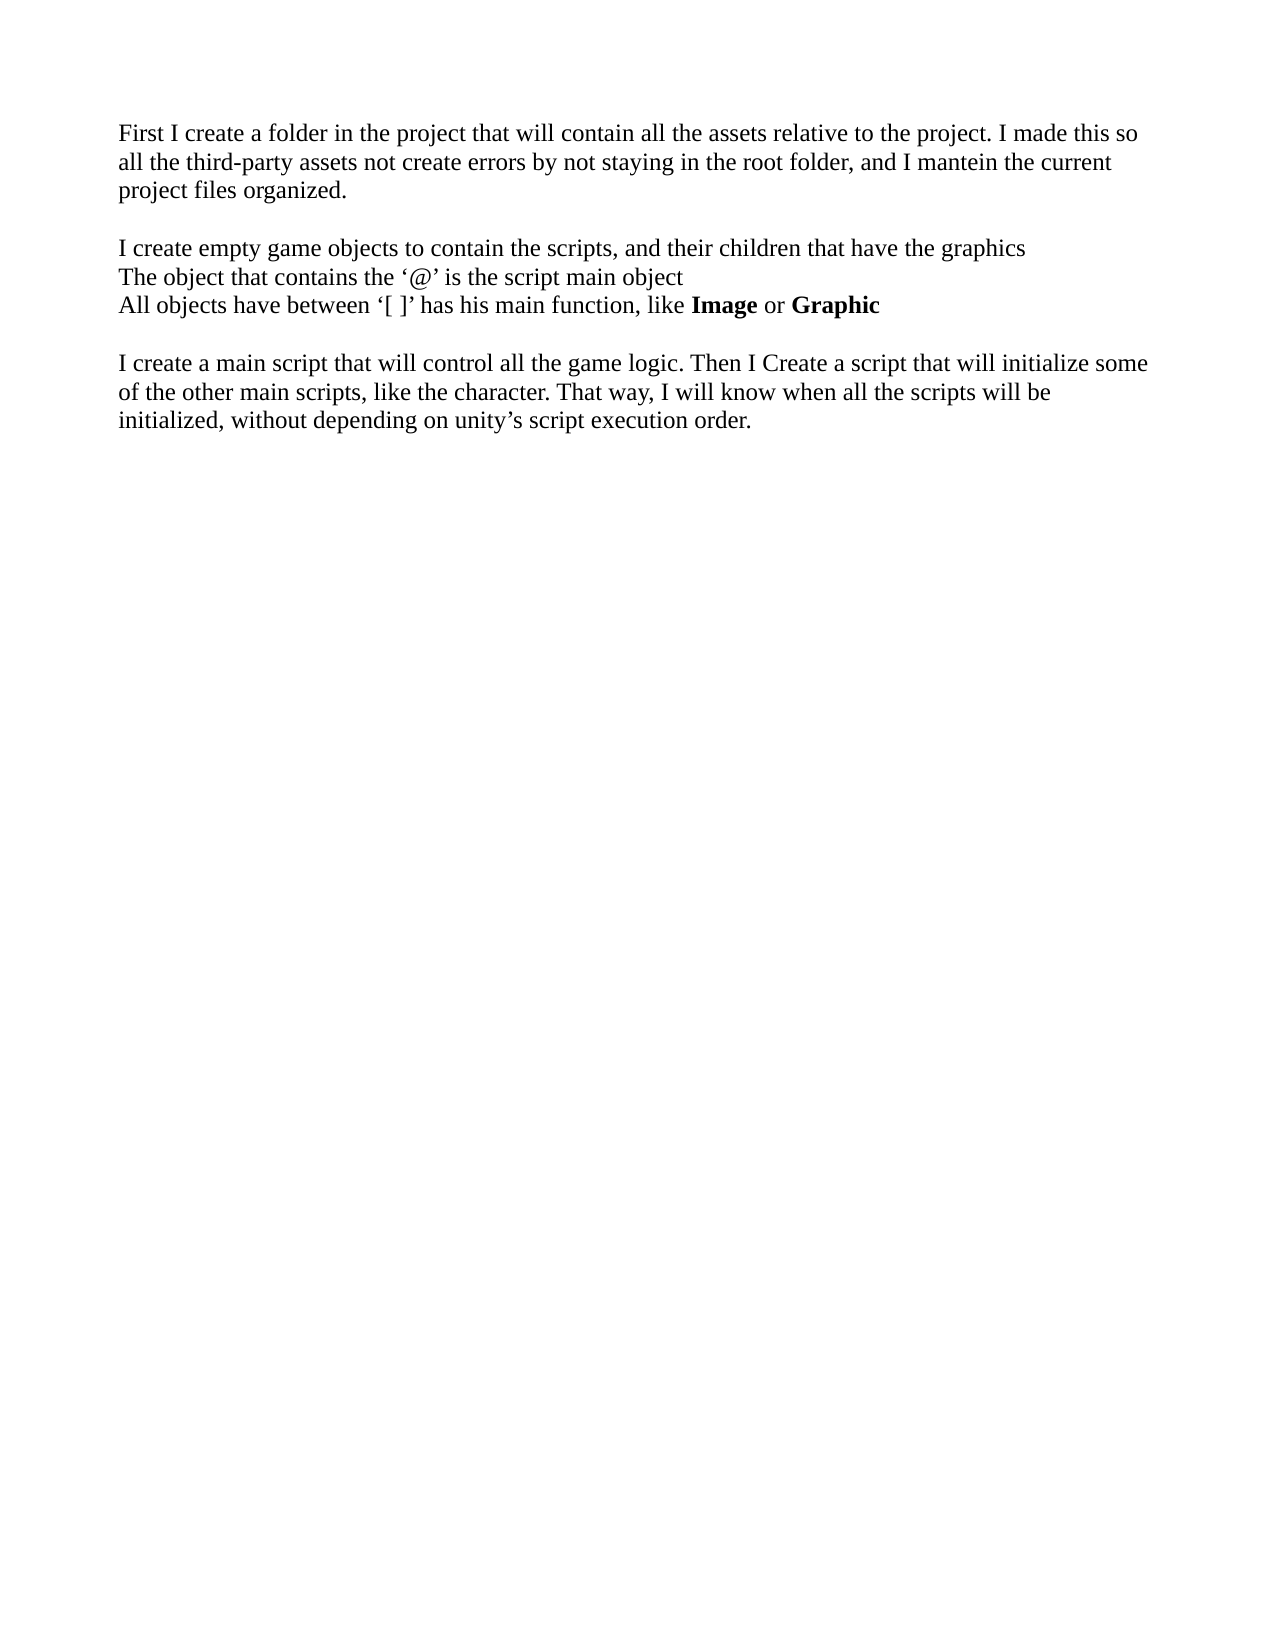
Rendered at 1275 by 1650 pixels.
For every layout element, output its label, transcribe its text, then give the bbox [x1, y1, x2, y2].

text The object that contains the ‘@’ is the script main object [118, 262, 1157, 291]
text First I create a folder in the project that will contain all the assets relative to the project. I made this so all the third-party assets not create errors by not staying in the root folder, and I mantein the current project files organized. [118, 118, 1157, 204]
text I create empty game objects to contain the scripts, and their children that have the graphics [118, 233, 1157, 262]
text All objects have between ‘[ ]’ has his main function, like Image or Graphic [118, 291, 1157, 319]
text I create a main script that will control all the game logic. Then I Create a script that will initialize some of the other main scripts, like the character. That way, I will know when all the scripts will be initialized, without depending on unity’s script execution order. [118, 348, 1157, 434]
